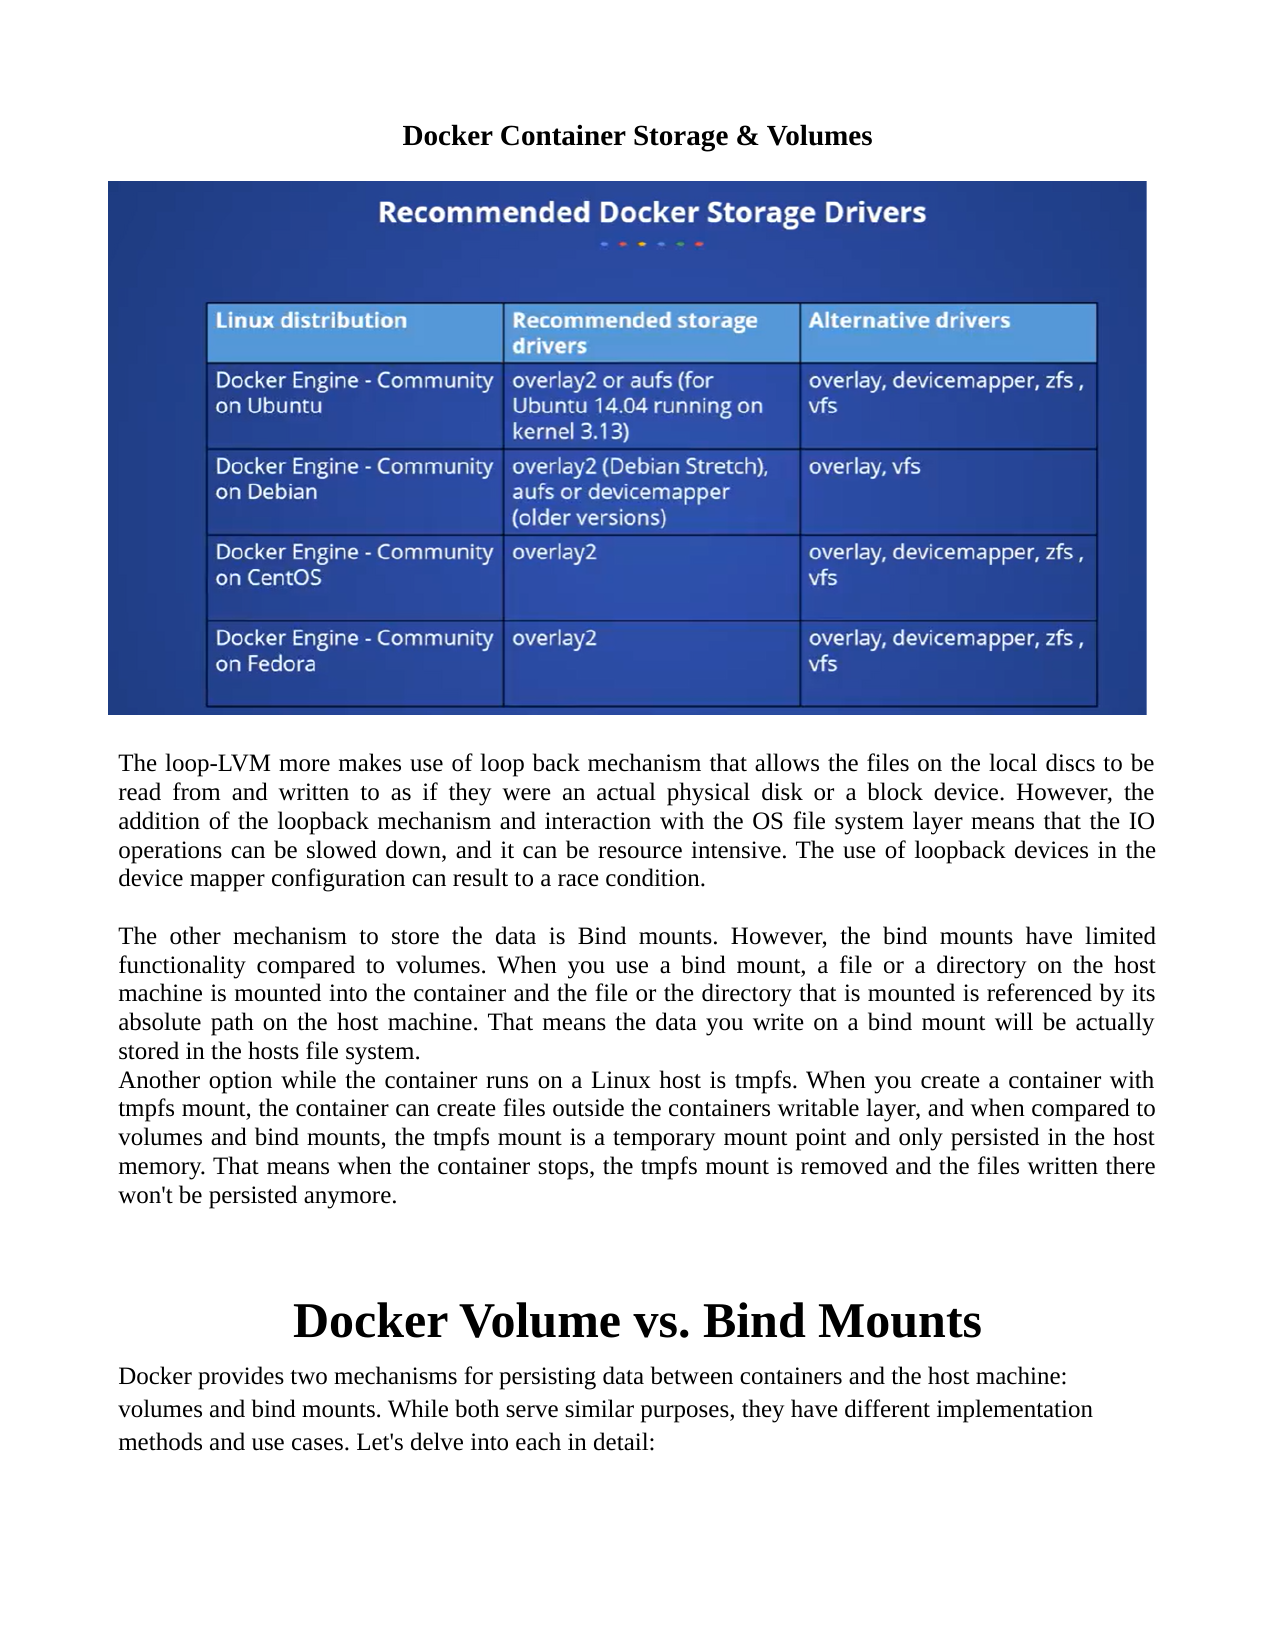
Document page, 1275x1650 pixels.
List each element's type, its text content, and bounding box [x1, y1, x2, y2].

picture [108, 181, 1147, 715]
subtitle Docker Volume vs. Bind Mounts [118, 1291, 1157, 1348]
text Another option while the container runs on a Linux host is tmpfs. When you create a container with tmpfs mount, the container can create files outside the containers writable layer, and when compared to volumes and bind mounts, the tmpfs mount is a temporary mount point and only persisted in the host memory. That means when the container stops, the tmpfs mount is removed and the files written there won't be persisted anymore. [118, 1065, 1157, 1208]
text The loop-LVM more makes use of loop back mechanism that allows the files on the local discs to be read from and written to as if they were an actual physical disk or a block device. However, the addition of the loopback mechanism and interaction with the OS file system layer means that the IO operations can be slowed down, and it can be resource intensive. The use of loopback devices in the device mapper configuration can result to a race condition. [118, 748, 1157, 892]
text Docker Container Storage & Volumes [118, 118, 1157, 152]
text The other mechanism to store the data is Bind mounts. However, the bind mounts have limited functionality compared to volumes. When you use a bind mount, a file or a directory on the host machine is mounted into the container and the file or the directory that is mounted is referenced by its absolute path on the host machine. That means the data you write on a bind mount will be actually stored in the hosts file system. [118, 921, 1157, 1065]
text Docker provides two mechanisms for persisting data between containers and the host machine: volumes and bind mounts. While both serve similar purposes, they have different implementation methods and use cases. Let's delve into each in detail: [118, 1361, 1157, 1456]
